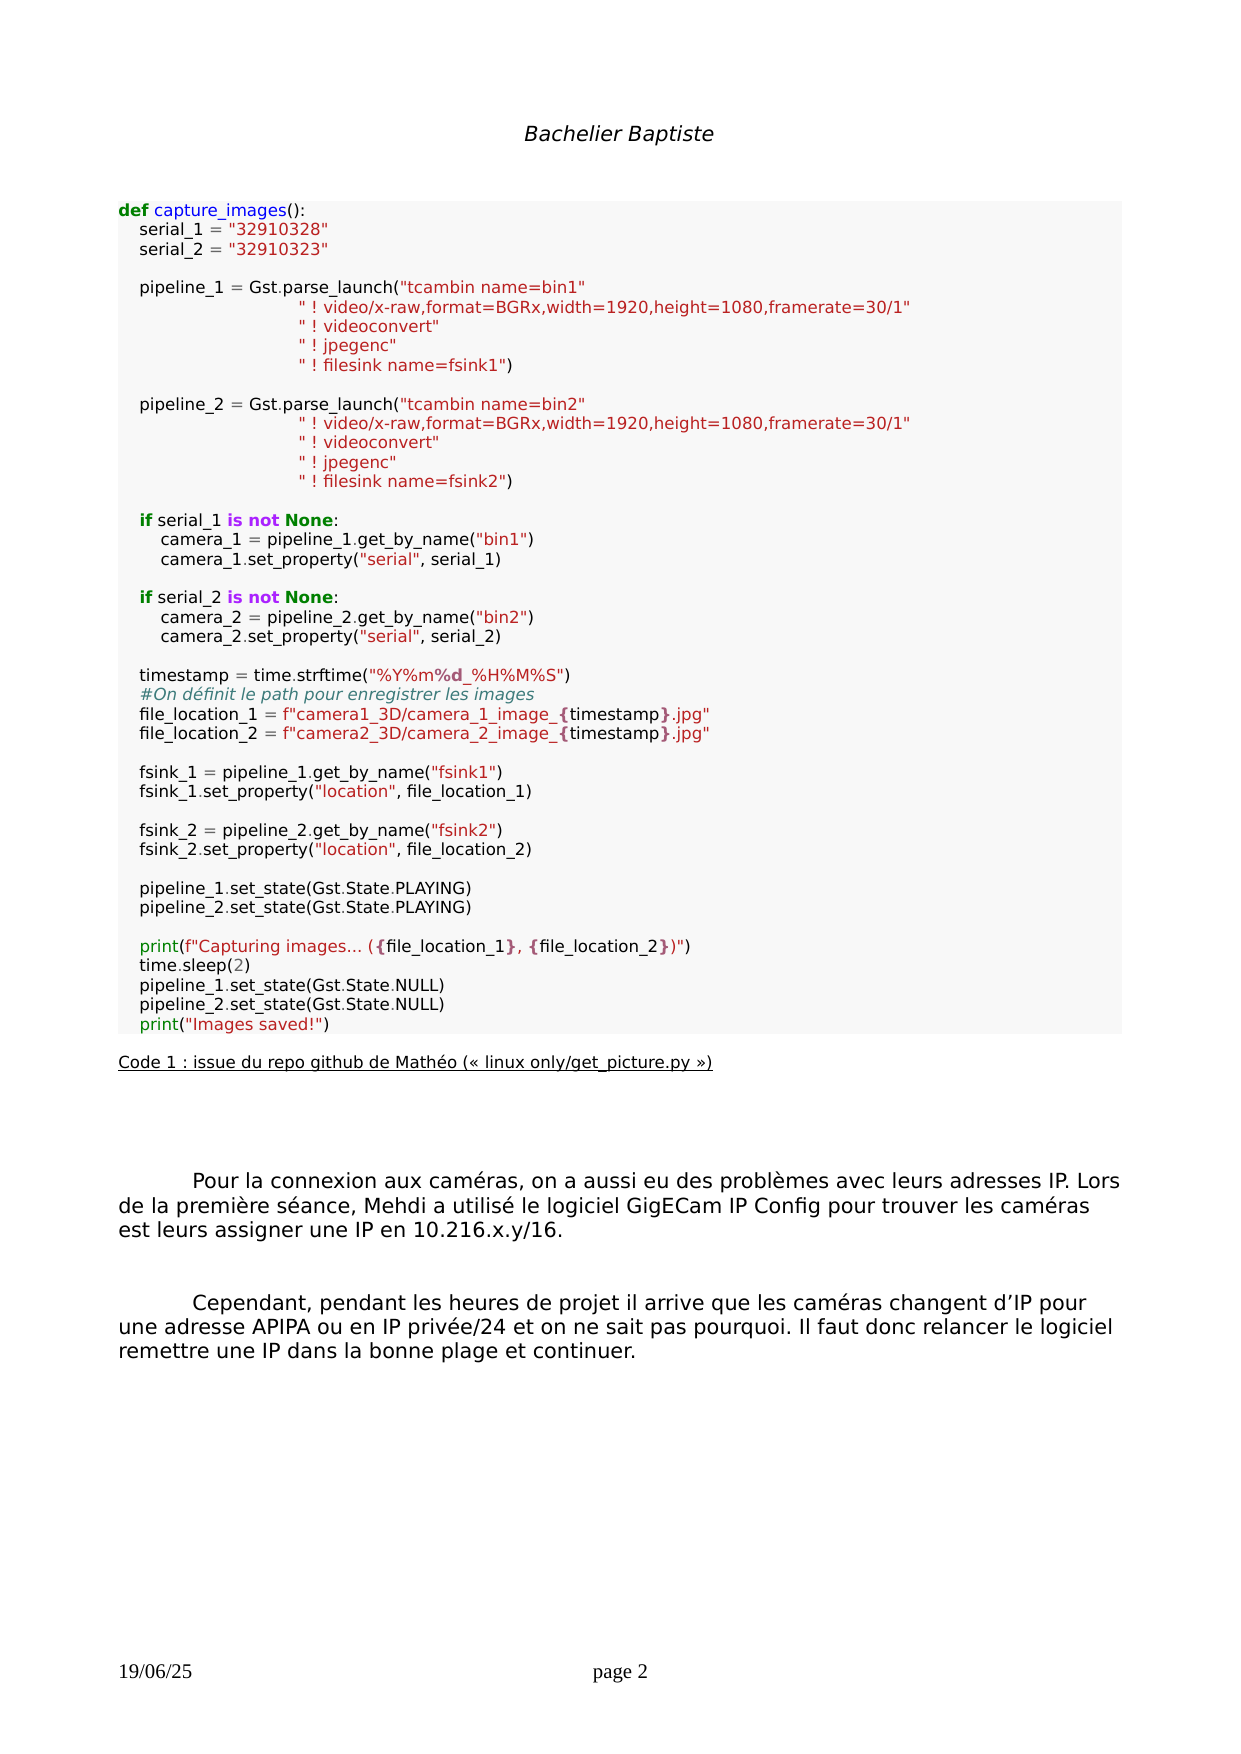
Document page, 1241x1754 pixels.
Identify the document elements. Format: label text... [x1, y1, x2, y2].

text camera_2.set_property("serial", serial_2) [118, 627, 1122, 646]
text Pour la connexion aux caméras, on a aussi eu des problèmes avec leurs adresses IP. Lors de la première séance, Mehdi a utilisé le logiciel GigECam IP Config pour trouver les caméras est leurs assigner une IP en 10.216.x.y/16. [118, 1169, 1122, 1242]
text " ! jpegenc" [118, 452, 1122, 472]
text fsink_2 = pipeline_2.get_by_name("fsink2") [118, 821, 1122, 840]
text pipeline_1.set_state(Gst.State.PLAYING) [118, 879, 1122, 898]
text def capture_images(): [118, 201, 1122, 220]
text if serial_1 is not None: [118, 511, 1122, 530]
text file_location_2 = f"camera2_3D/camera_2_image_{timestamp}.jpg" [118, 724, 1122, 743]
text " ! video/x-raw,format=BGRx,width=1920,height=1080,framerate=30/1" [118, 297, 1122, 317]
text timestamp = time.strftime("%Y%m%d_%H%M%S") [118, 666, 1122, 685]
text pipeline_1 = Gst.parse_launch("tcambin name=bin1" [118, 278, 1122, 297]
text " ! videoconvert" [118, 317, 1122, 336]
text pipeline_2.set_state(Gst.State.PLAYING) [118, 898, 1122, 917]
text fsink_1 = pipeline_1.get_by_name("fsink1") [118, 762, 1122, 782]
text Cependant, pendant les heures de projet il arrive que les caméras changent d’IP pour une adresse APIPA ou en IP privée/24 et on ne sait pas pourquoi. Il faut donc relancer le logiciel remettre une IP dans la bonne plage et continuer. [118, 1291, 1122, 1364]
text " ! jpegenc" [118, 336, 1122, 356]
text " ! filesink name=fsink2") [118, 472, 1122, 491]
text time.sleep(2) [118, 956, 1122, 976]
text #On définit le path pour enregistrer les images [118, 685, 1122, 704]
text pipeline_2.set_state(Gst.State.NULL) [118, 995, 1122, 1014]
text serial_2 = "32910323" [118, 239, 1122, 259]
text fsink_2.set_property("location", file_location_2) [118, 840, 1122, 859]
text file_location_1 = f"camera1_3D/camera_1_image_{timestamp}.jpg" [118, 704, 1122, 724]
text print("Images saved!") [118, 1014, 1122, 1034]
text pipeline_2 = Gst.parse_launch("tcambin name=bin2" [118, 394, 1122, 414]
text " ! videoconvert" [118, 433, 1122, 452]
text fsink_1.set_property("location", file_location_1) [118, 782, 1122, 801]
text print(f"Capturing images... ({file_location_1}, {file_location_2})") [118, 937, 1122, 956]
text camera_1 = pipeline_1.get_by_name("bin1") [118, 530, 1122, 549]
text pipeline_1.set_state(Gst.State.NULL) [118, 976, 1122, 995]
text " ! video/x-raw,format=BGRx,width=1920,height=1080,framerate=30/1" [118, 414, 1122, 433]
text " ! filesink name=fsink1") [118, 356, 1122, 375]
text Code 1 : issue du repo github de Mathéo (« linux only/get_picture.py ») [118, 1053, 1122, 1072]
text if serial_2 is not None: [118, 588, 1122, 607]
text camera_1.set_property("serial", serial_1) [118, 549, 1122, 569]
text serial_1 = "32910328" [118, 220, 1122, 239]
text camera_2 = pipeline_2.get_by_name("bin2") [118, 607, 1122, 627]
